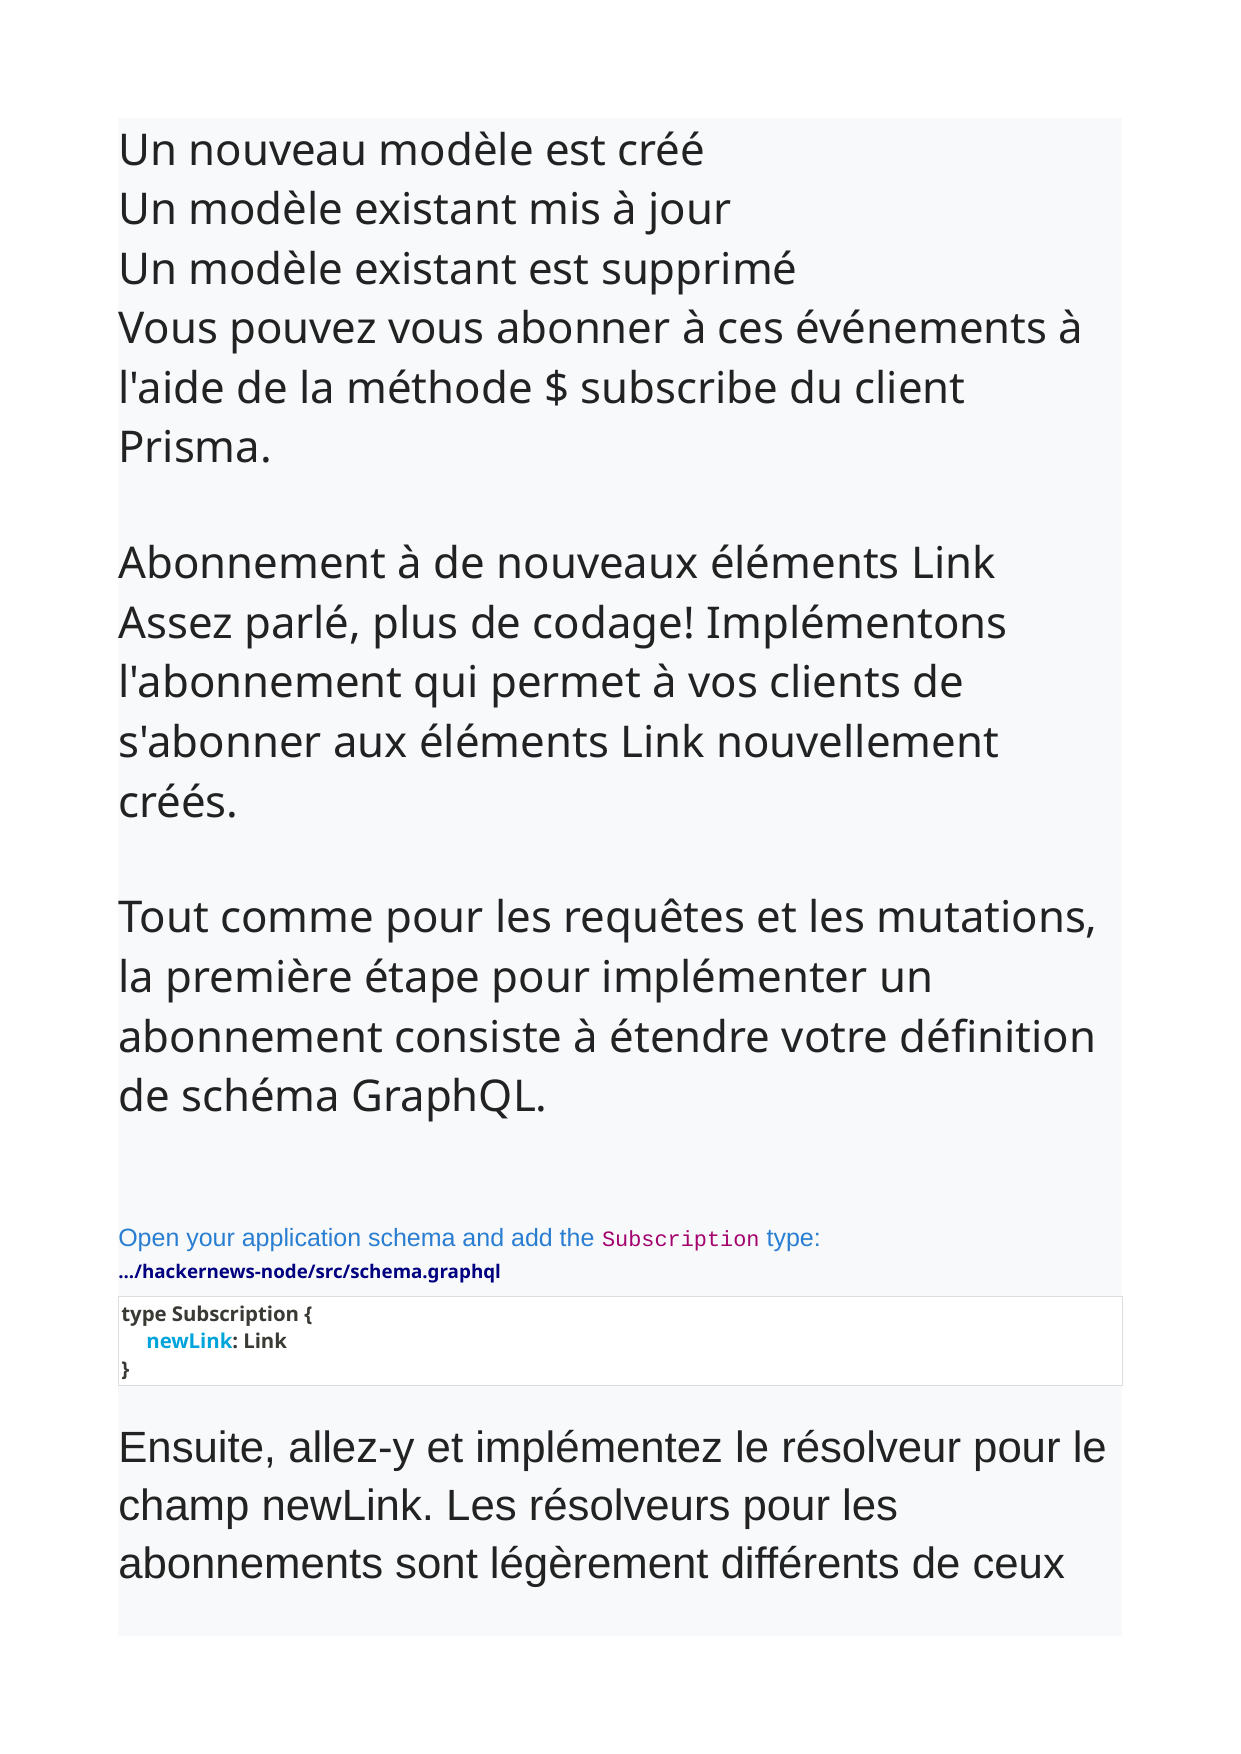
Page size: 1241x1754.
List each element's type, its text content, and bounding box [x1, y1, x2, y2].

text Abonnement à de nouveaux éléments Link [118, 532, 1122, 591]
text } [119, 1352, 1122, 1385]
text .../hackernews-node/src/schema.graphql [118, 1258, 1122, 1283]
text Open your application schema and add the Subscription type: [118, 1190, 1122, 1253]
text type Subscription { [119, 1297, 1122, 1324]
text Un nouveau modèle est créé [118, 118, 1122, 178]
text Un modèle existant est supprimé [118, 237, 1122, 297]
text newLink: Link [119, 1324, 1122, 1352]
text Vous pouvez vous abonner à ces événements à l'aide de la méthode $ subscribe du client Prisma. [118, 297, 1122, 476]
text Tout comme pour les requêtes et les mutations, la première étape pour implémenter un abonnement consiste à étendre votre définition de schéma GraphQL. [118, 886, 1122, 1124]
text Ensuite, allez-y et implémentez le résolveur pour le champ newLink. Les résolveurs pour les abonnements sont légèrement différents de ceux [118, 1386, 1122, 1588]
text Assez parlé, plus de codage! Implémentons l'abonnement qui permet à vos clients de s'abonner aux éléments Link nouvellement créés. [118, 591, 1122, 830]
text Un modèle existant mis à jour [118, 178, 1122, 237]
